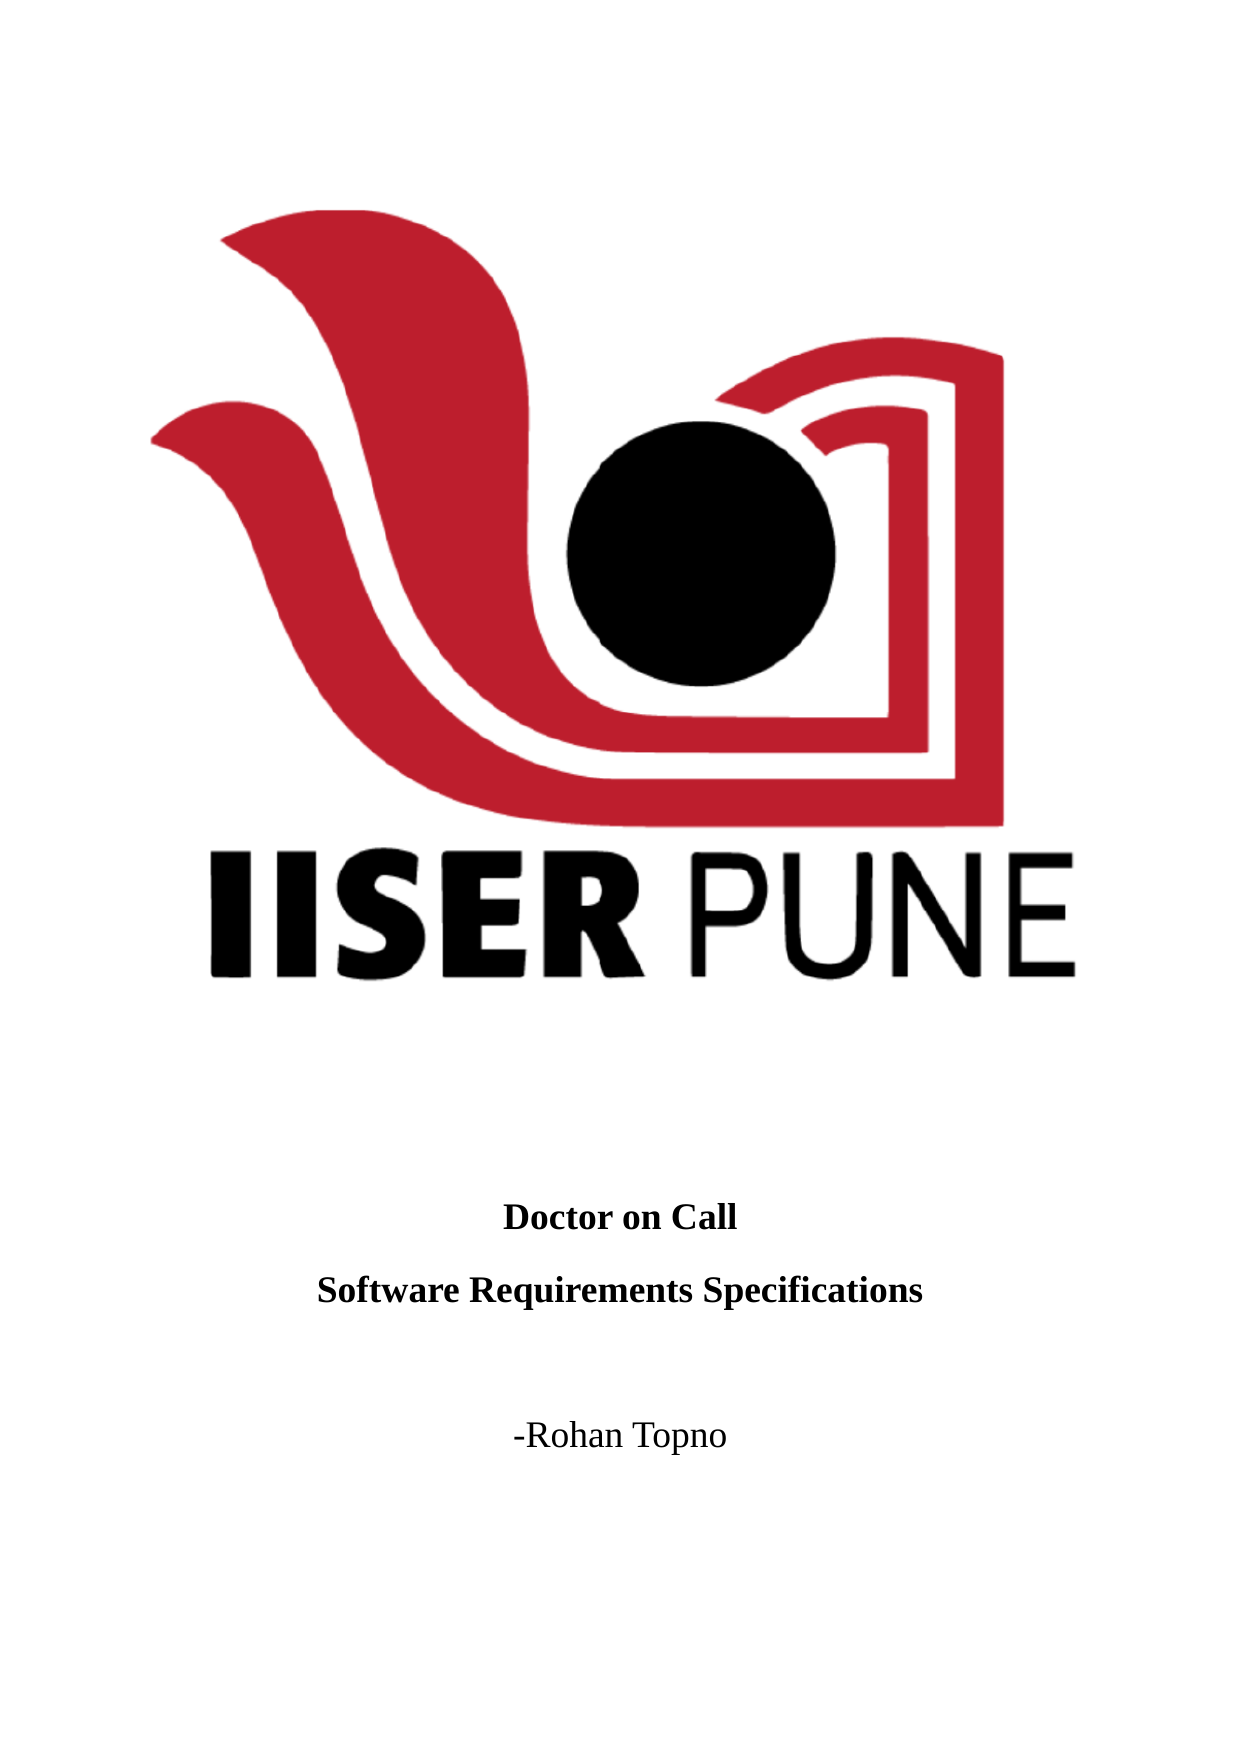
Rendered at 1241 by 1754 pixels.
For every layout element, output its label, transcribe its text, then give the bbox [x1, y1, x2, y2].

text -Rohan Topno [118, 1412, 1122, 1456]
text Software Requirements Specifications [118, 1267, 1122, 1310]
text Doctor on Call [118, 1195, 1122, 1238]
picture [118, 118, 1123, 1122]
